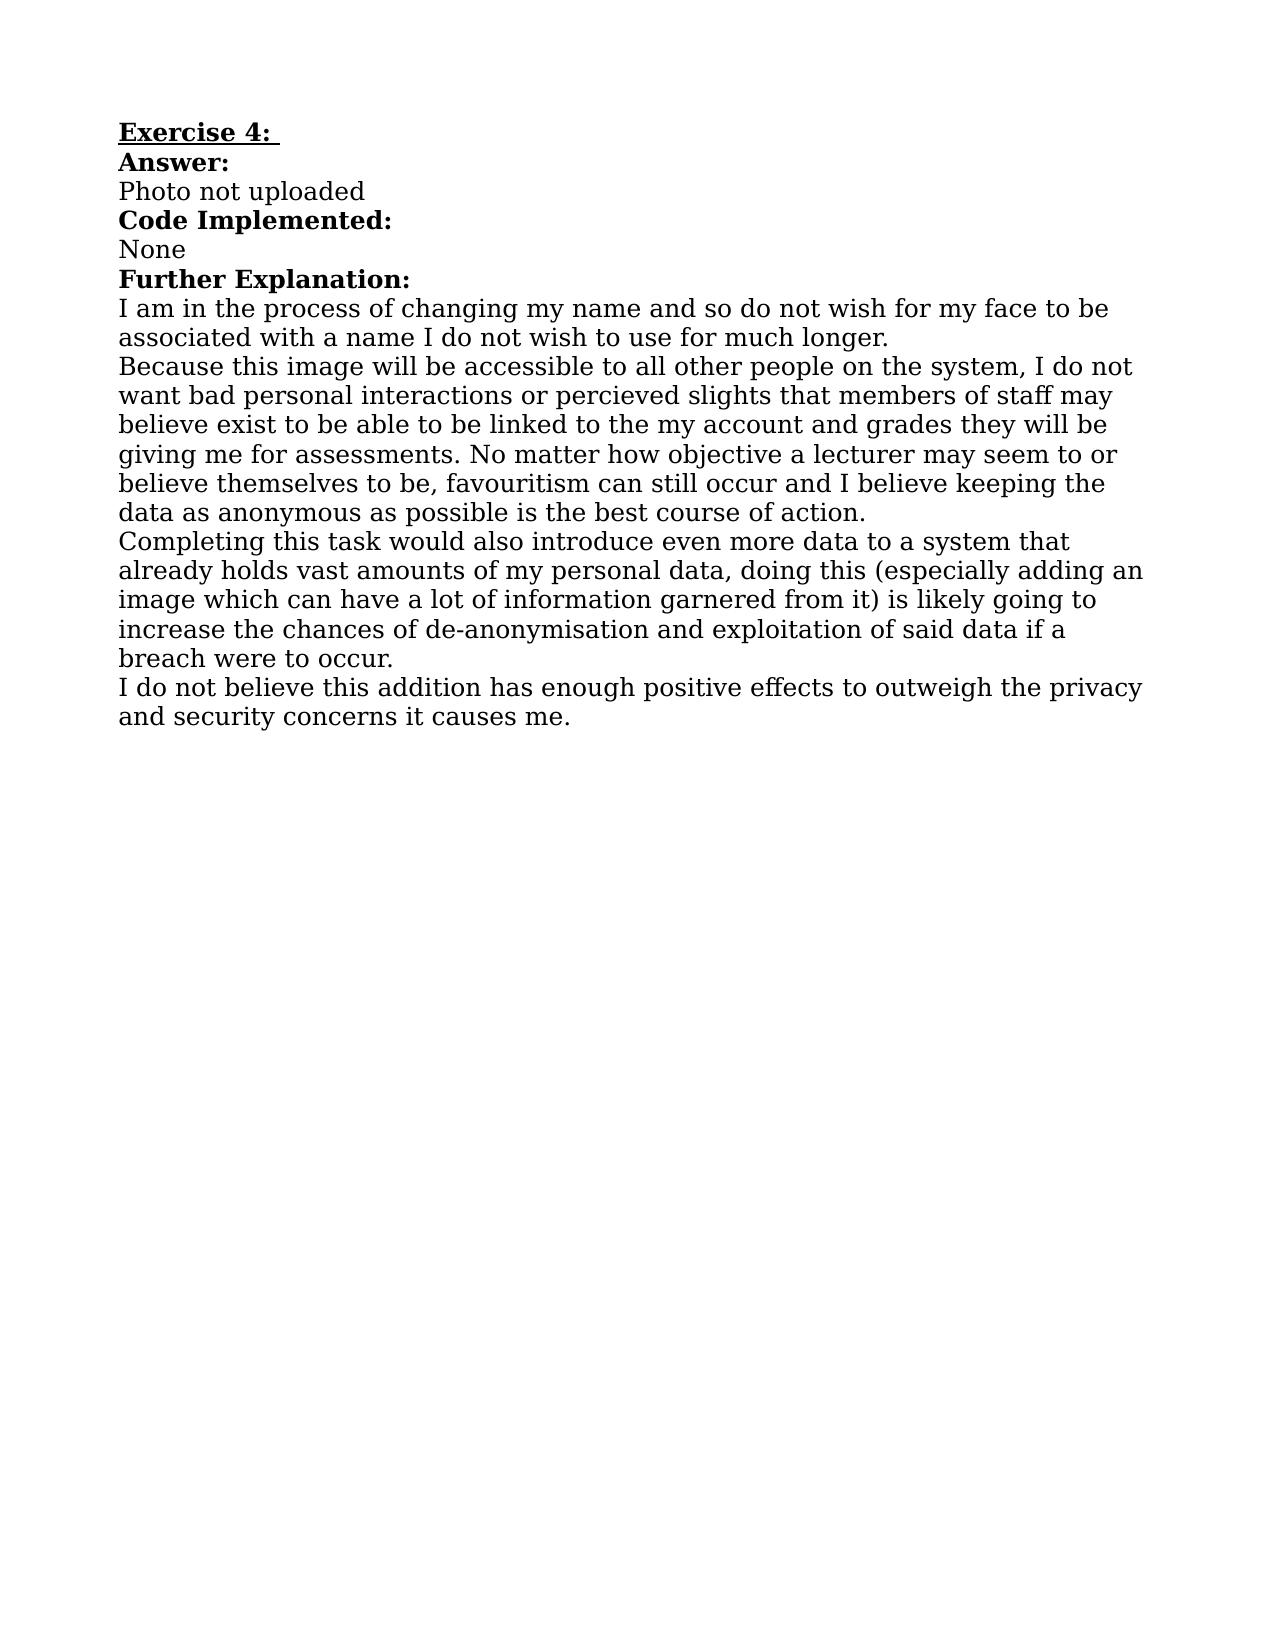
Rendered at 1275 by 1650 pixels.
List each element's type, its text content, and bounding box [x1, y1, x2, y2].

text I do not believe this addition has enough positive effects to outweigh the privacy and security concerns it causes me. [118, 673, 1157, 731]
text Because this image will be accessible to all other people on the system, I do not want bad personal interactions or percieved slights that members of staff may believe exist to be able to be linked to the my account and grades they will be giving me for assessments. No matter how objective a lecturer may seem to or believe themselves to be, favouritism can still occur and I believe keeping the data as anonymous as possible is the best course of action. [118, 352, 1157, 527]
text Further Explanation: [118, 264, 1157, 294]
text Answer: [118, 147, 1157, 177]
text None [118, 235, 1157, 264]
text I am in the process of changing my name and so do not wish for my face to be associated with a name I do not wish to use for much longer. [118, 294, 1157, 352]
text Photo not uploaded [118, 177, 1157, 206]
text Code Implemented: [118, 206, 1157, 235]
text Exercise 4: [118, 118, 1157, 147]
text Completing this task would also introduce even more data to a system that already holds vast amounts of my personal data, doing this (especially adding an image which can have a lot of information garnered from it) is likely going to increase the chances of de-anonymisation and exploitation of said data if a breach were to occur. [118, 527, 1157, 673]
